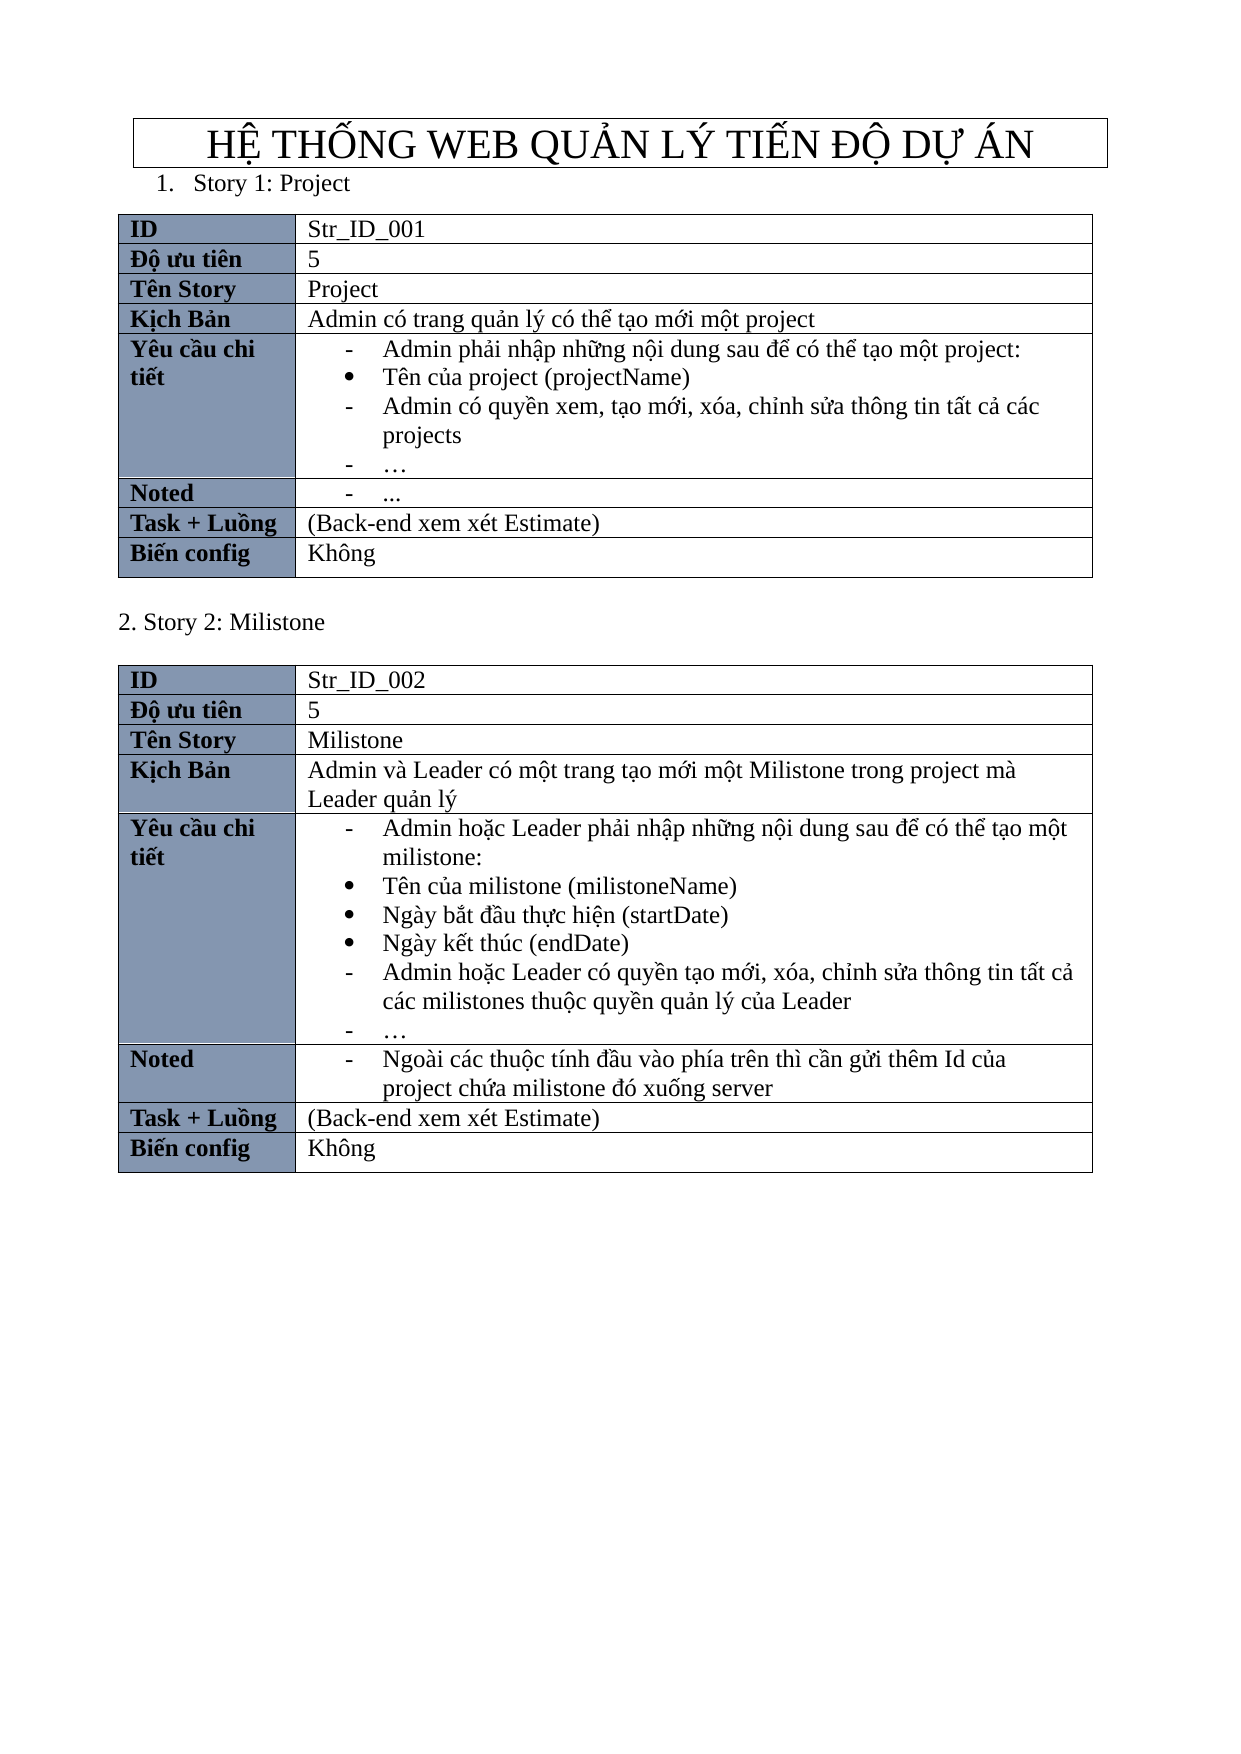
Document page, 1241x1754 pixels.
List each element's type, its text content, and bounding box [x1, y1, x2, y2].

table_cell Biến config [119, 538, 295, 577]
table_cell Milistone [296, 725, 1092, 754]
table_header Str_ID_002 [296, 666, 1092, 694]
table_cell Độ ưu tiên [119, 244, 295, 273]
table_cell Task + Luồng [119, 1103, 295, 1132]
table_cell Tên Story [119, 725, 295, 754]
table_header Str_ID_001 [296, 215, 1092, 243]
table_cell (Back-end xem xét Estimate) [296, 1103, 1092, 1132]
table_header ID [119, 666, 295, 694]
table_cell Kịch Bản [119, 755, 295, 812]
table_cell Không [296, 1133, 1092, 1172]
table_cell Noted [119, 479, 295, 507]
table_cell Tên Story [119, 274, 295, 303]
table_cell Admin có trang quản lý có thể tạo mới một project [296, 304, 1092, 333]
table_cell Không [296, 538, 1092, 577]
subtitle Story 1: Project [156, 168, 1122, 197]
table_cell Yêu cầu chi tiết [119, 814, 295, 1043]
table_header ID [119, 215, 295, 243]
table_cell Yêu cầu chi tiết [119, 334, 295, 477]
table_cell Độ ưu tiên [119, 695, 295, 724]
table_cell Project [296, 274, 1092, 303]
table_cell Admin hoặc Leader phải nhập những nội dung sau để có thể tạo một milistone: Tên của milistone (milistoneName) Ngày bắt đầu thực hiện (startDate) Ngày kết thúc (endDate) Admin hoặc Leader có quyền tạo mới, xóa, chỉnh sửa thông tin tất cả các milistones thuộc quyền quản lý của Leader … [296, 814, 1092, 1043]
table_cell Biến config [119, 1133, 295, 1172]
table_cell Ngoài các thuộc tính đầu vào phía trên thì cần gửi thêm Id của project chứa milistone đó xuống server [296, 1045, 1092, 1102]
table_cell 5 [296, 695, 1092, 724]
table_cell Noted [119, 1045, 295, 1102]
text 2. Story 2: Milistone [118, 607, 1122, 636]
table_cell ... [296, 479, 1092, 507]
table_cell Kịch Bản [119, 304, 295, 333]
table_cell (Back-end xem xét Estimate) [296, 508, 1092, 537]
table_cell Admin và Leader có một trang tạo mới một Milistone trong project mà Leader quản lý [296, 755, 1092, 812]
table_cell Admin phải nhập những nội dung sau để có thể tạo một project: Tên của project (projectName) Admin có quyền xem, tạo mới, xóa, chỉnh sửa thông tin tất cả các projects … [296, 334, 1092, 477]
table_cell 5 [296, 244, 1092, 273]
table_cell Task + Luồng [119, 508, 295, 537]
table_header HỆ THỐNG WEB QUẢN LÝ TIẾN ĐỘ DỰ ÁN [134, 119, 1107, 167]
